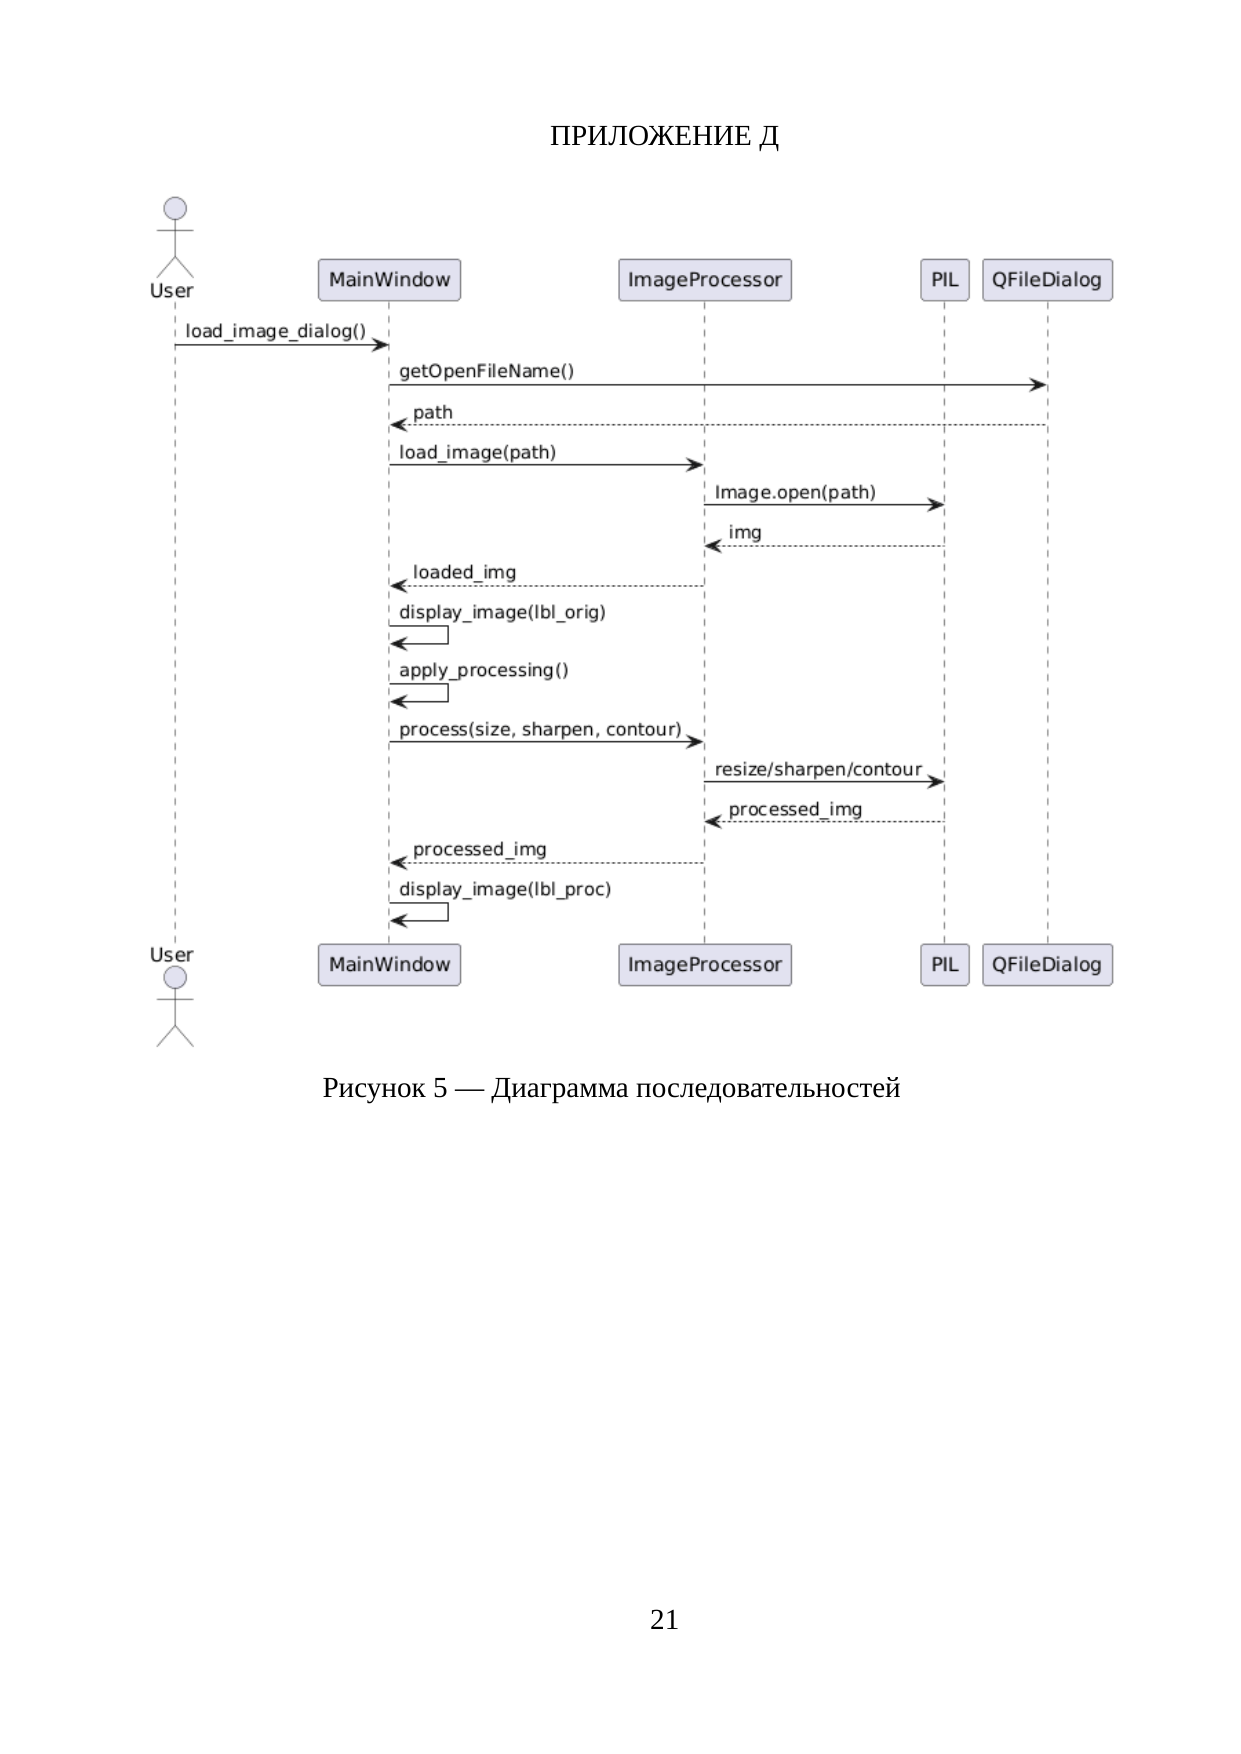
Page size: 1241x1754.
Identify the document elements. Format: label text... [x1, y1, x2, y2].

subtitle ПРИЛОЖЕНИЕ Д [177, 118, 1152, 152]
picture [143, 190, 1119, 1054]
text Рисунок 5 — Диаграмма последовательностей [124, 190, 1099, 1103]
